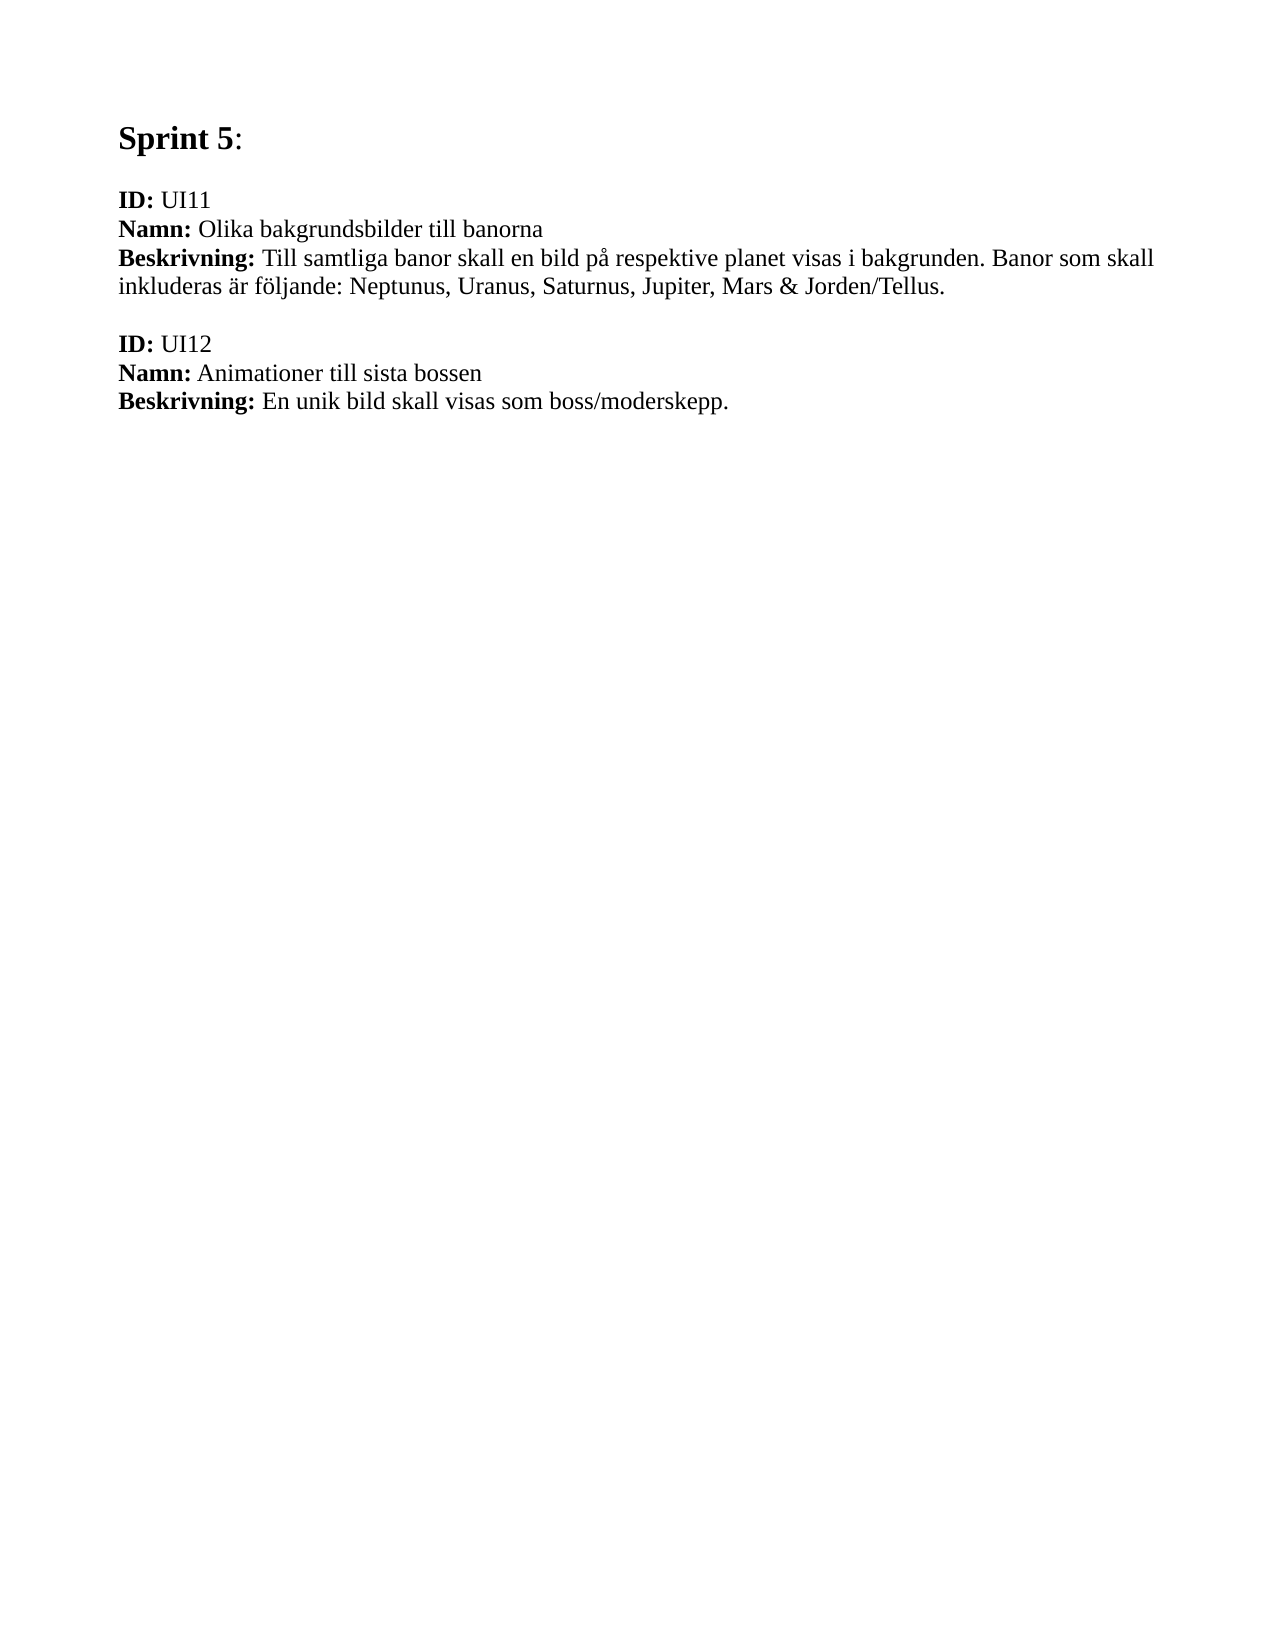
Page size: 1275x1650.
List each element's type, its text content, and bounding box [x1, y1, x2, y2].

text Namn: Olika bakgrundsbilder till banorna [118, 214, 1157, 243]
text Namn: Animationer till sista bossen [118, 358, 1157, 386]
text ID: UI11 [118, 185, 1157, 214]
text ID: UI12 [118, 329, 1157, 358]
text Beskrivning: Till samtliga banor skall en bild på respektive planet visas i bakgrunden. Banor som skall inkluderas är följande: Neptunus, Uranus, Saturnus, Jupiter, Mars & Jorden/Tellus. [118, 243, 1157, 300]
text Sprint 5: [118, 118, 1157, 156]
text Beskrivning: En unik bild skall visas som boss/moderskepp. [118, 386, 1157, 415]
